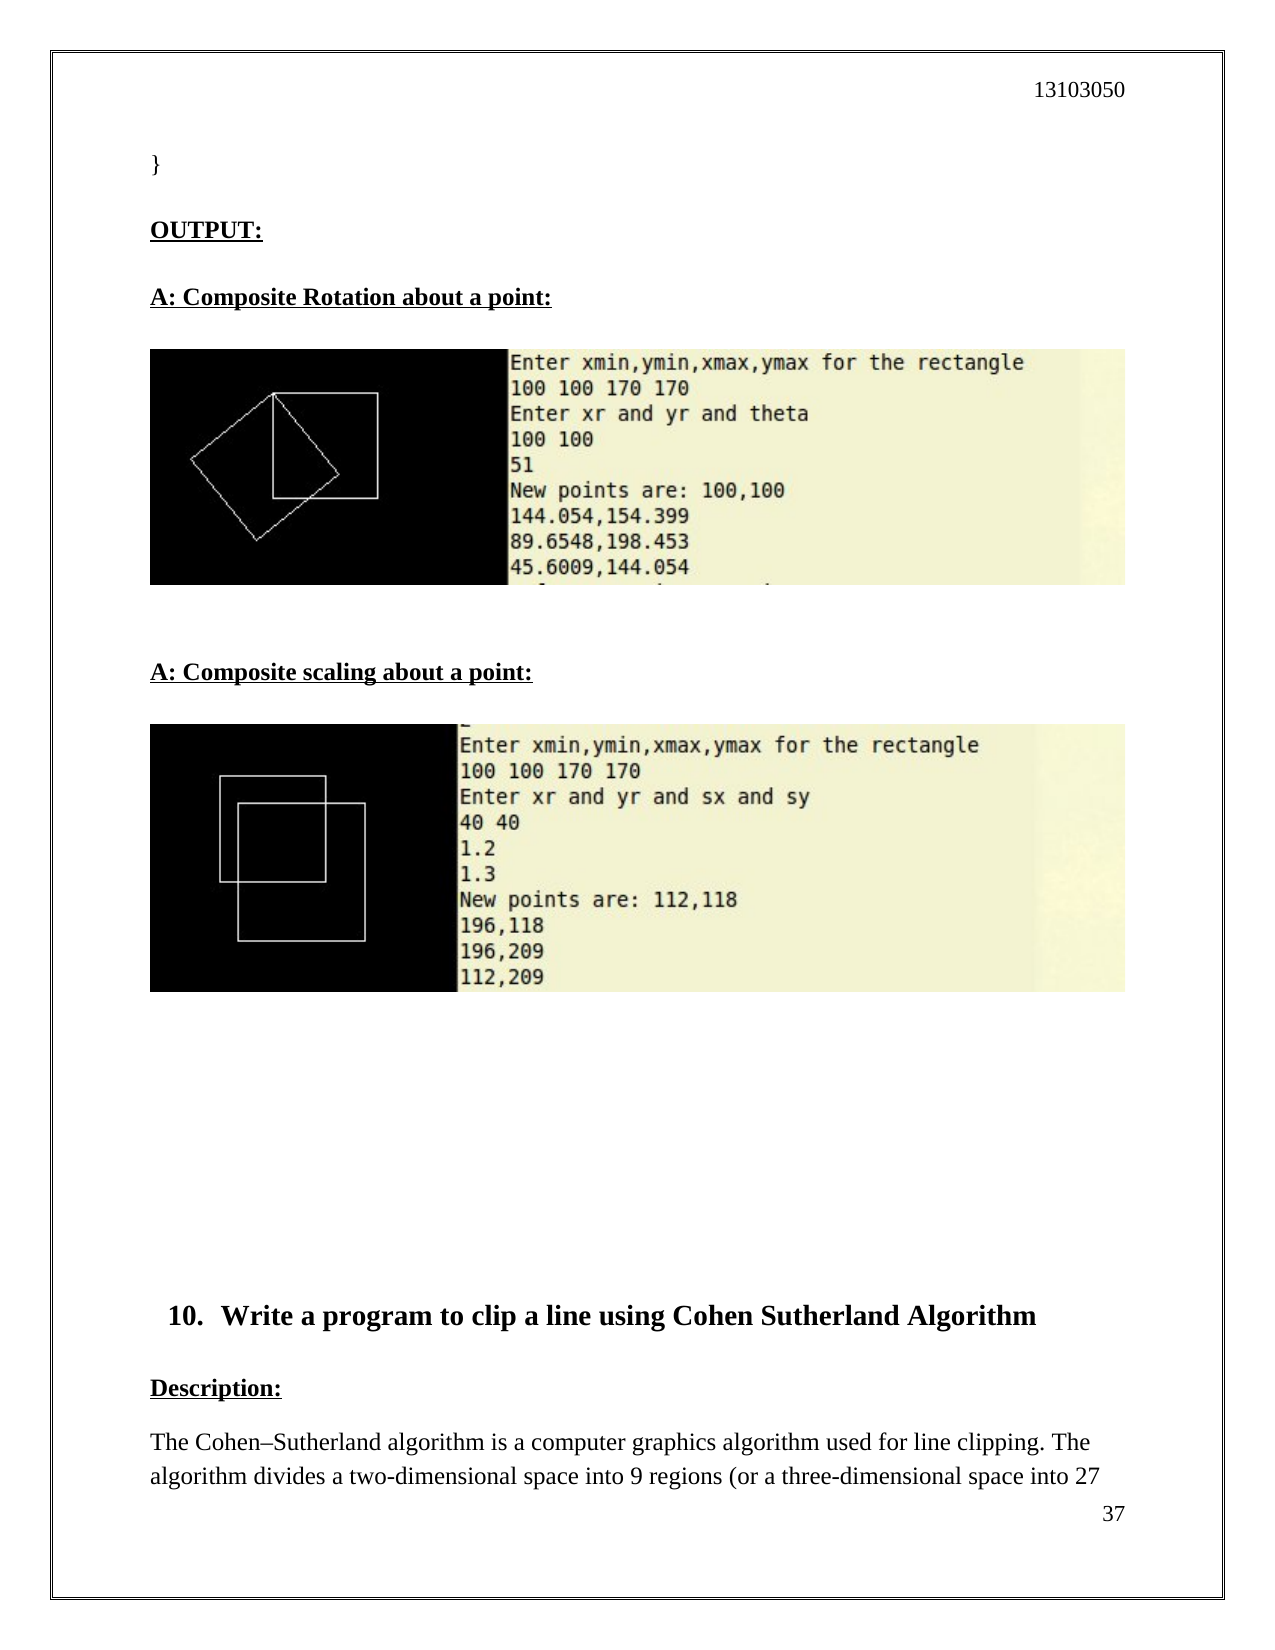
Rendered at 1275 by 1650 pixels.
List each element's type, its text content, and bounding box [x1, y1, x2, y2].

table_header Write a program to clip a line using Cohen Sutherland Algorithm [215, 1293, 1112, 1340]
picture [150, 349, 1125, 585]
text A: Composite Rotation about a point: [150, 282, 1125, 311]
table_header 10. [162, 1293, 215, 1340]
text OUTPUT: [150, 215, 1125, 244]
text } [150, 150, 1125, 178]
text Description: [150, 1373, 1125, 1402]
text The Cohen–Sutherland algorithm is a computer graphics algorithm used for line clipping. The algorithm divides a two-dimensional space into 9 regions (or a three-dimensional space into 27 [150, 1427, 1125, 1490]
picture [150, 724, 1125, 992]
text A: Composite scaling about a point: [150, 657, 1125, 686]
